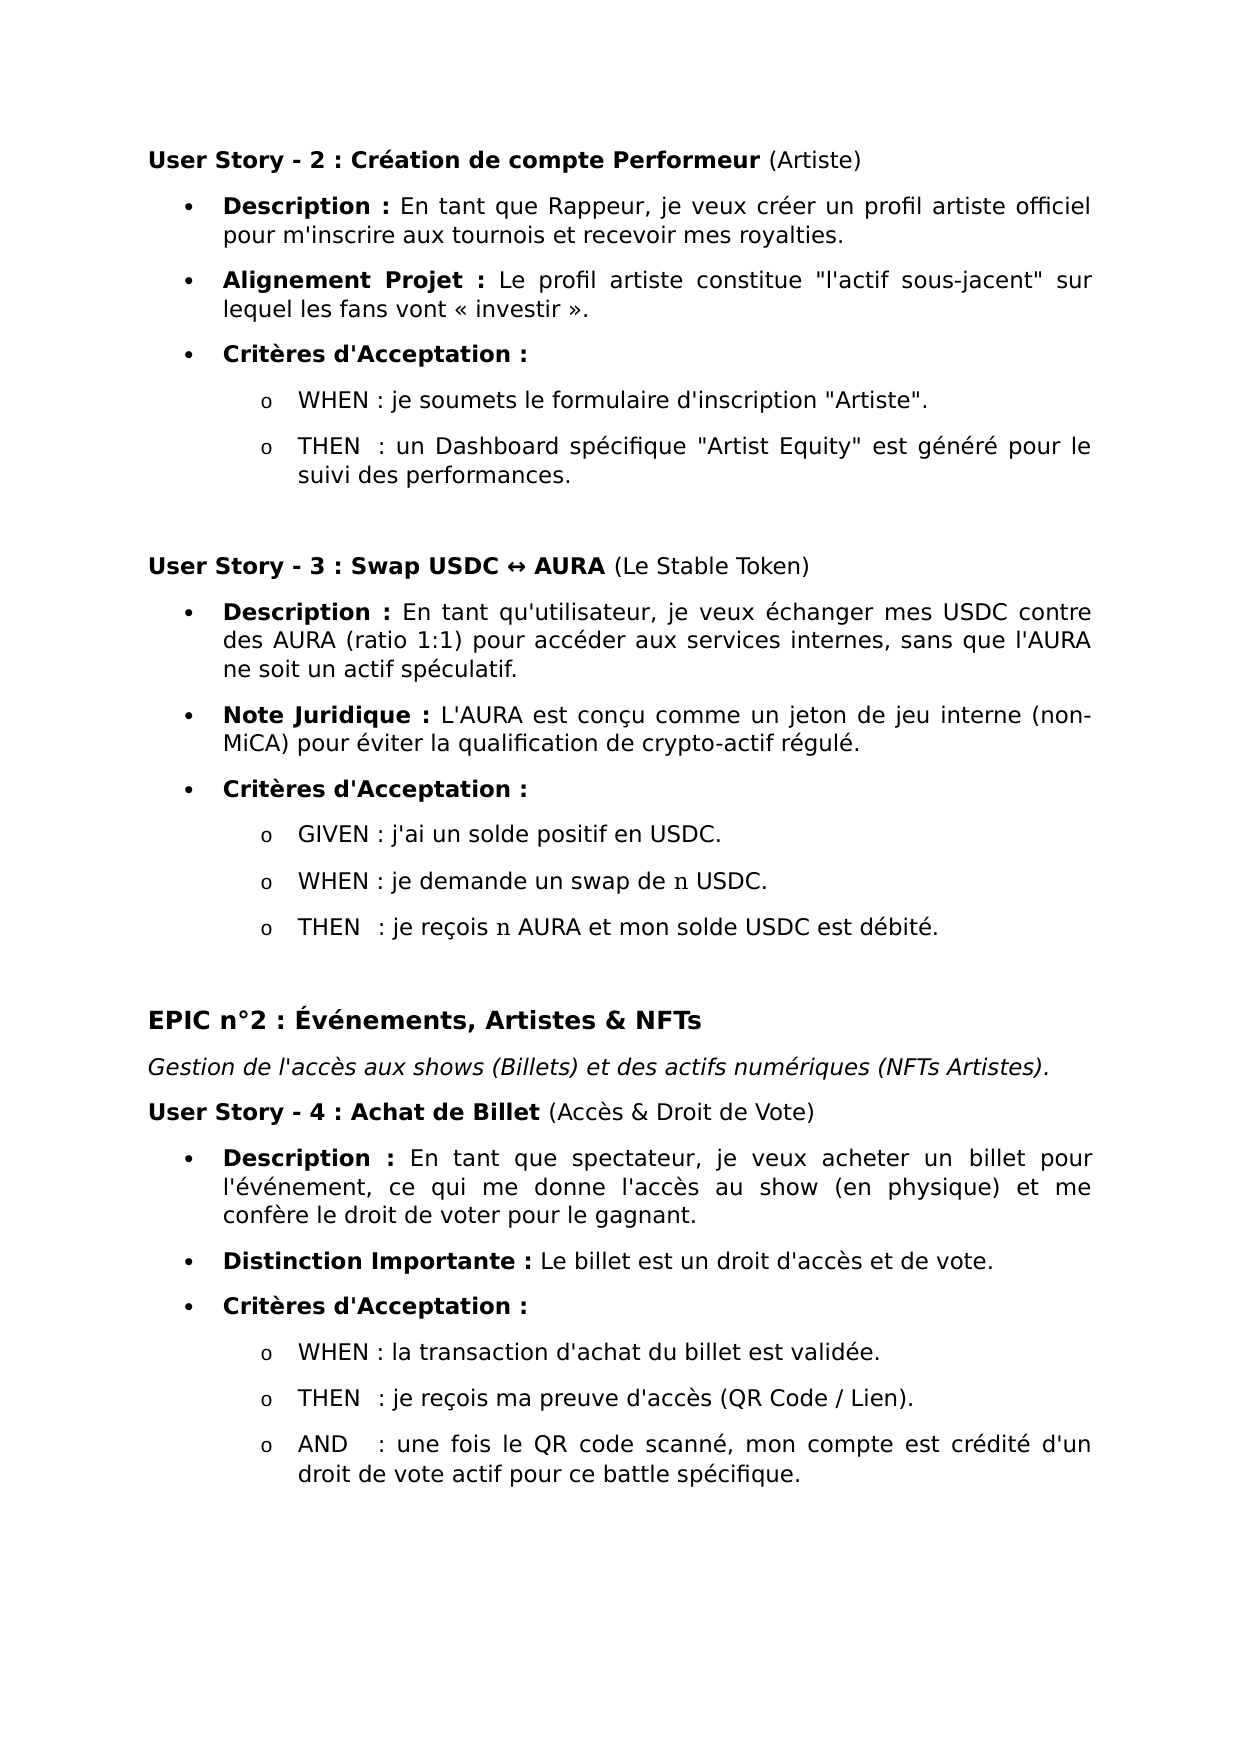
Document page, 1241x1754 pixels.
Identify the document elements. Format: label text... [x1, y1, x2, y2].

text EPIC n°2 : Événements, Artistes & NFTs [148, 1006, 1093, 1035]
list Description : En tant que spectateur, je veux acheter un billet pour l'événement, ce qui me donne l'accès au show (en physique) et me confère le droit de voter pour le gagnant. [185, 1145, 1093, 1229]
list THEN : je reçois n AURA et mon solde USDC est débité. [260, 914, 1093, 942]
list WHEN : je soumets le formulaire d'inscription "Artiste". [260, 387, 1093, 414]
text User Story - 4 : Achat de Billet (Accès & Droit de Vote) [148, 1099, 1093, 1126]
list Critères d'Acceptation : [185, 341, 1093, 368]
list Description : En tant que Rappeur, je veux créer un profil artiste officiel pour m'inscrire aux tournois et recevoir mes royalties. [185, 193, 1093, 248]
list THEN : je reçois ma preuve d'accès (QR Code / Lien). [260, 1385, 1093, 1412]
list Critères d'Acceptation : [185, 1293, 1093, 1320]
list GIVEN : j'ai un solde positif en USDC. [260, 821, 1093, 849]
list Alignement Projet : Le profil artiste constitue "l'actif sous-jacent" sur lequel les fans vont « investir ». [185, 267, 1093, 323]
list AND : une fois le QR code scanné, mon compte est crédité d'un droit de vote actif pour ce battle spécifique. [260, 1431, 1093, 1488]
list Critères d'Acceptation : [185, 776, 1093, 803]
list Description : En tant qu'utilisateur, je veux échanger mes USDC contre des AURA (ratio 1:1) pour accéder aux services internes, sans que l'AURA ne soit un actif spéculatif. [185, 599, 1093, 683]
list Note Juridique : L'AURA est conçu comme un jeton de jeu interne (non-MiCA) pour éviter la qualification de crypto-actif régulé. [185, 702, 1093, 757]
text Gestion de l'accès aux shows (Billets) et des actifs numériques (NFTs Artistes). [148, 1054, 1093, 1081]
list Distinction Importante : Le billet est un droit d'accès et de vote. [185, 1248, 1093, 1274]
list THEN : un Dashboard spécifique "Artist Equity" est généré pour le suivi des performances. [260, 433, 1093, 489]
text User Story - 3 : Swap USDC ↔ AURA (Le Stable Token) [148, 553, 1093, 580]
list WHEN : la transaction d'achat du billet est validée. [260, 1339, 1093, 1366]
list WHEN : je demande un swap de n USDC. [260, 868, 1093, 895]
text User Story - 2 : Création de compte Performeur (Artiste) [148, 148, 1093, 174]
